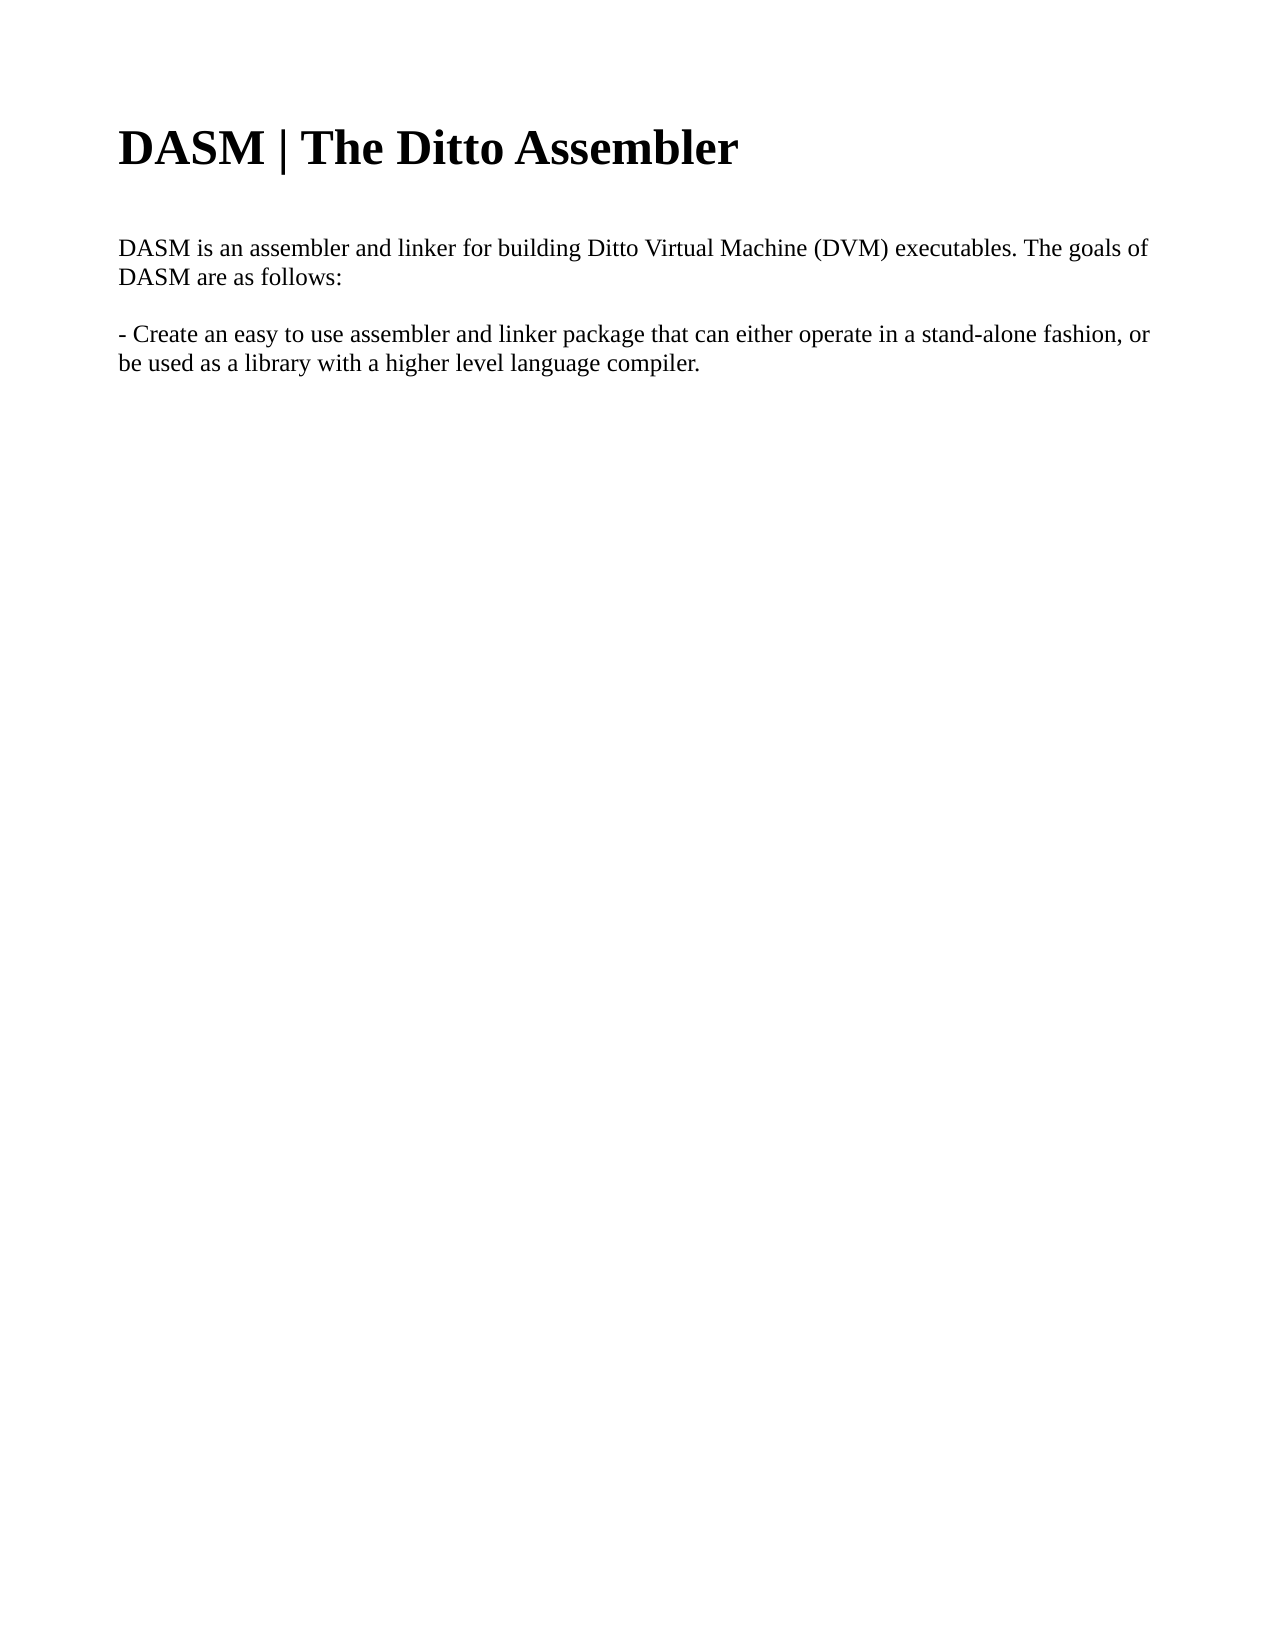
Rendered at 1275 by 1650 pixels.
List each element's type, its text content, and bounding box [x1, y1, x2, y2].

text DASM | The Ditto Assembler [118, 118, 1157, 176]
text DASM is an assembler and linker for building Ditto Virtual Machine (DVM) executables. The goals of DASM are as follows: [118, 233, 1157, 291]
text - Create an easy to use assembler and linker package that can either operate in a stand-alone fashion, or be used as a library with a higher level language compiler. [118, 319, 1157, 377]
